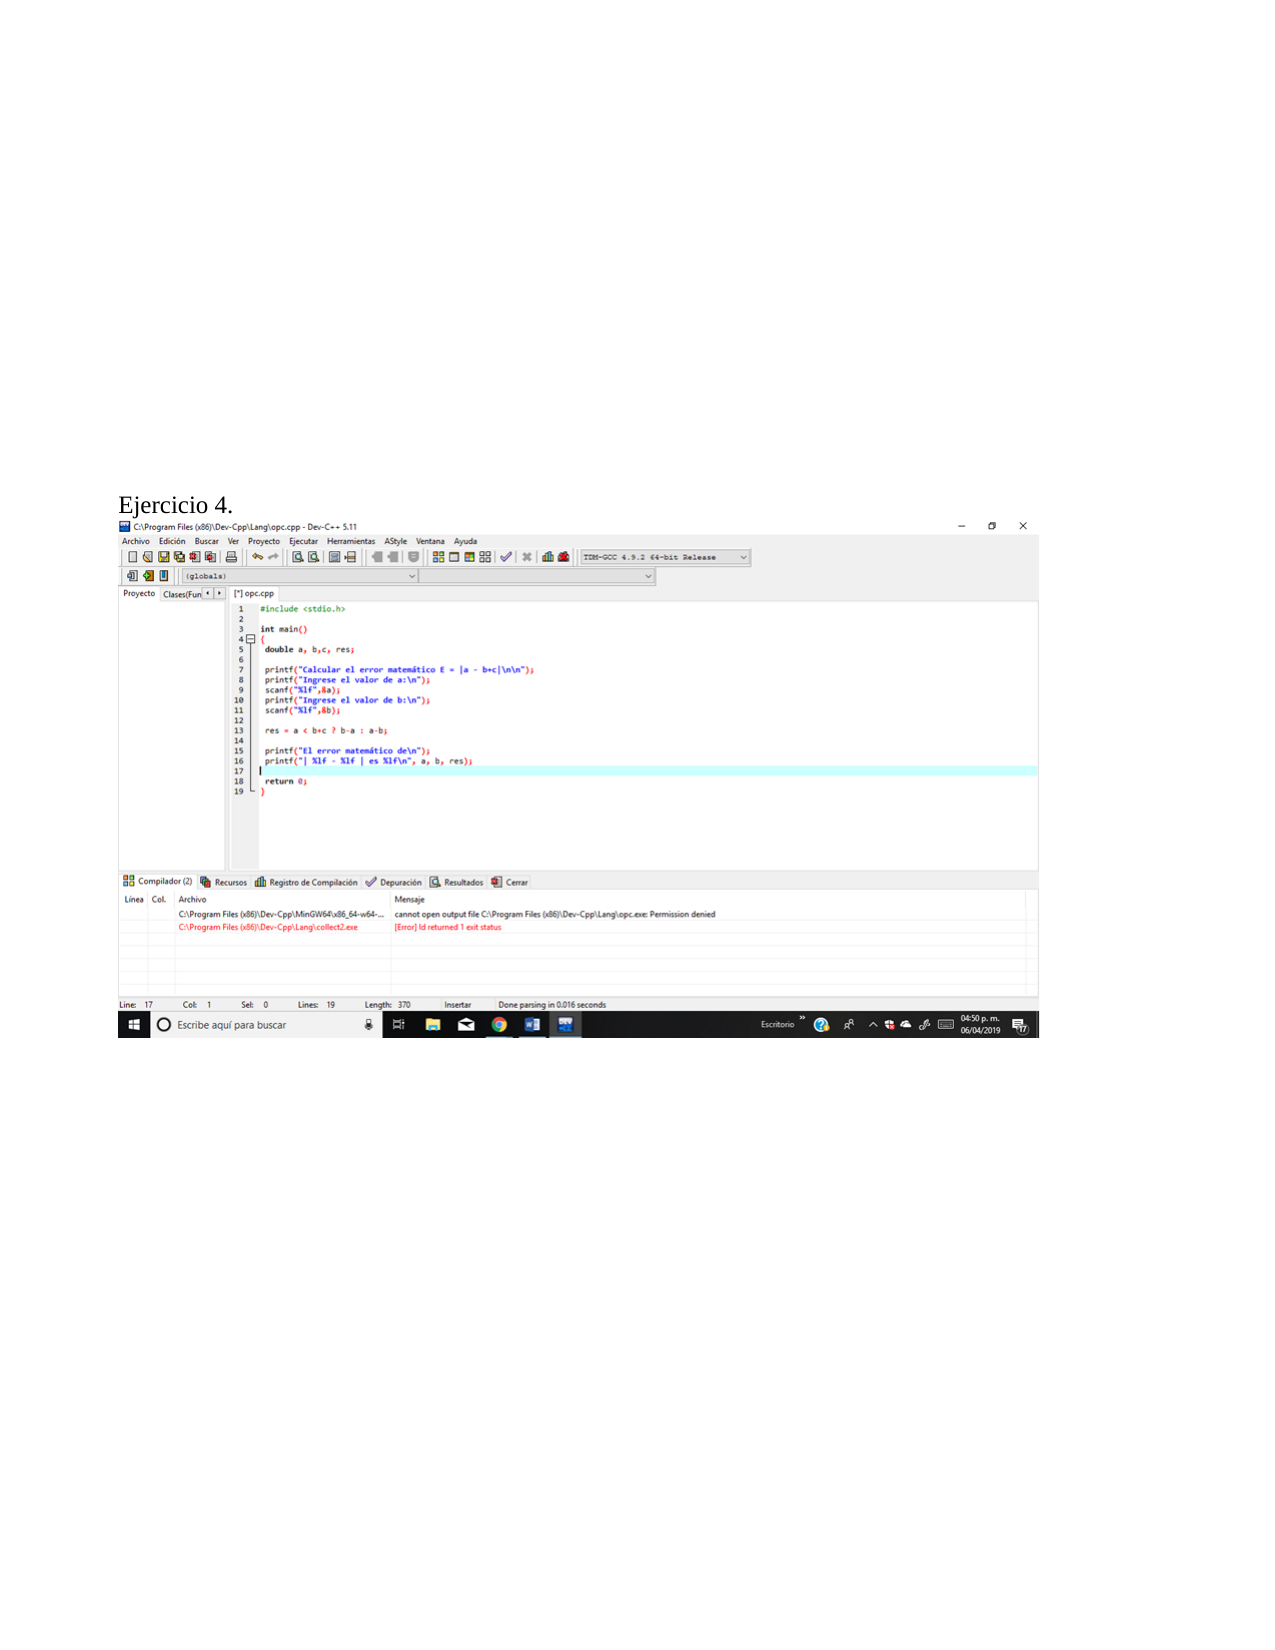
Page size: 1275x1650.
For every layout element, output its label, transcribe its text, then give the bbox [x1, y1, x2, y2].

text Ejercicio 4. [118, 490, 1205, 519]
